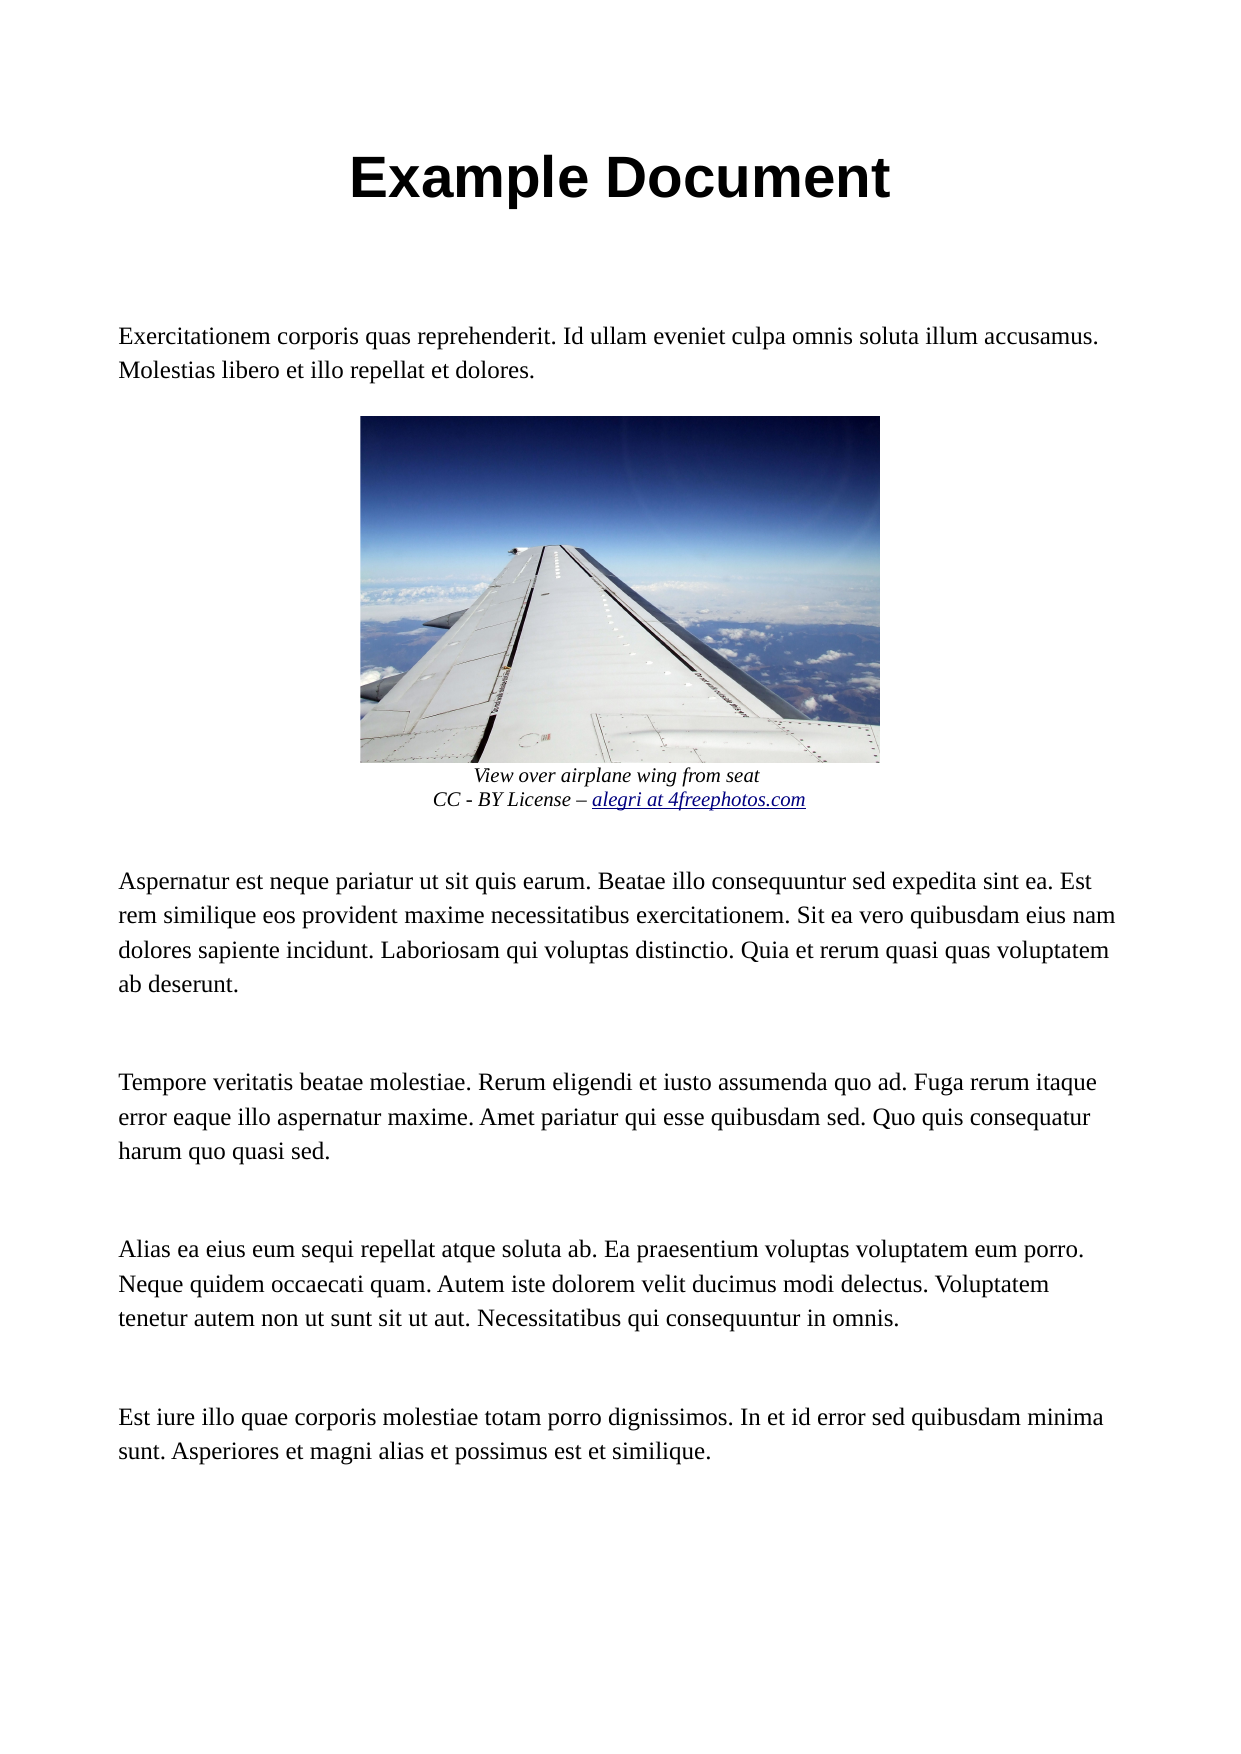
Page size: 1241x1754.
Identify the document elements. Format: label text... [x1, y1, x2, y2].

text Exercitationem corporis quas reprehenderit. Id ullam eveniet culpa omnis soluta illum accusamus. Molestias libero et illo repellat et dolores. [118, 321, 1122, 384]
text View over airplane wing from seat CC - BY License – alegri at 4freephotos.com [360, 763, 880, 811]
text Aspernatur est neque pariatur ut sit quis earum. Beatae illo consequuntur sed expedita sint ea. Est rem similique eos provident maxime necessitatibus exercitationem. Sit ea vero quibusdam eius nam dolores sapiente incidunt. Laboriosam qui voluptas distinctio. Quia et rerum quasi quas voluptatem ab deserunt. [118, 866, 1122, 998]
text Alias ea eius eum sequi repellat atque soluta ab. Ea praesentium voluptas voluptatem eum porro. Neque quidem occaecati quam. Autem iste dolorem velit ducimus modi delectus. Voluptatem tenetur autem non ut sunt sit ut aut. Necessitatibus qui consequuntur in omnis. [118, 1234, 1122, 1332]
title Example Document [118, 143, 1122, 210]
picture [360, 416, 880, 763]
text Est iure illo quae corporis molestiae totam porro dignissimos. In et id error sed quibusdam minima sunt. Asperiores et magni alias et possimus est et similique. [118, 1402, 1122, 1465]
text Tempore veritatis beatae molestiae. Rerum eligendi et iusto assumenda quo ad. Fuga rerum itaque error eaque illo aspernatur maxime. Amet pariatur qui esse quibusdam sed. Quo quis consequatur harum quo quasi sed. [118, 1067, 1122, 1165]
